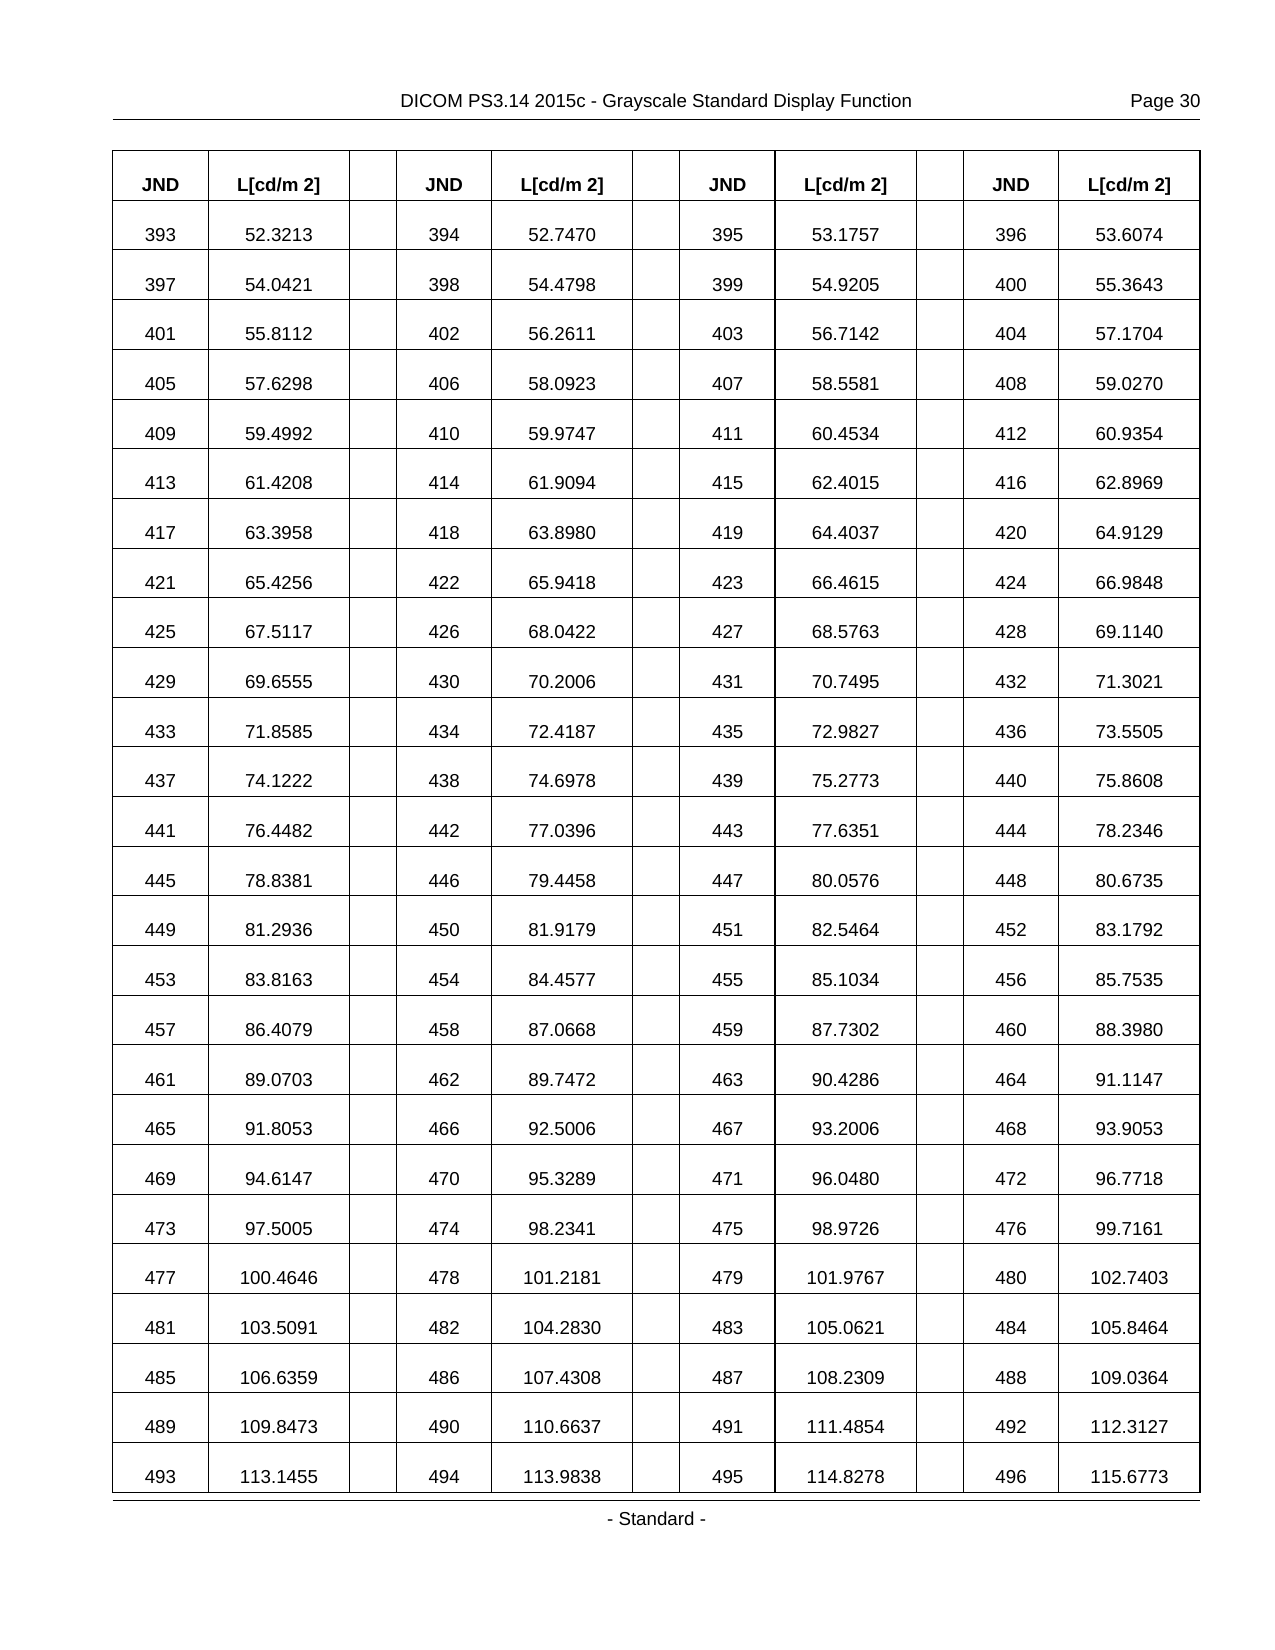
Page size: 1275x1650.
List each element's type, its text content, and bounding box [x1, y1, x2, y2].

table_cell 453 [113, 946, 208, 995]
table_cell 111.4854 [776, 1393, 916, 1442]
table_cell 69.1140 [1059, 598, 1199, 647]
table_cell 479 [680, 1244, 774, 1293]
table_cell 58.0923 [492, 350, 632, 398]
table_cell 109.0364 [1059, 1344, 1199, 1392]
table_cell 418 [397, 499, 491, 547]
table_cell [633, 1095, 679, 1144]
table_cell 105.8464 [1059, 1294, 1199, 1342]
table_cell 466 [397, 1095, 491, 1144]
table_cell 80.6735 [1059, 847, 1199, 895]
table_cell 431 [680, 648, 774, 697]
table_cell [633, 350, 679, 398]
table_cell 464 [964, 1045, 1058, 1094]
table_cell 393 [113, 201, 208, 249]
table_cell 53.1757 [776, 201, 916, 249]
table_cell [917, 946, 963, 995]
table_cell 61.4208 [209, 449, 349, 498]
table_cell 488 [964, 1344, 1058, 1392]
table_cell 441 [113, 797, 208, 846]
table_cell [633, 946, 679, 995]
table_cell 424 [964, 549, 1058, 597]
table_cell 62.4015 [776, 449, 916, 498]
table_cell [917, 400, 963, 448]
table_cell 108.2309 [776, 1344, 916, 1392]
table_cell 54.9205 [776, 250, 916, 299]
table_cell 489 [113, 1393, 208, 1442]
table_cell 103.5091 [209, 1294, 349, 1342]
table_cell [350, 549, 396, 597]
table_cell [917, 1393, 963, 1442]
table_cell 456 [964, 946, 1058, 995]
table_cell 455 [680, 946, 774, 995]
table_cell 457 [113, 996, 208, 1044]
table_cell [350, 400, 396, 448]
table_cell 494 [397, 1443, 491, 1492]
table_cell [917, 648, 963, 697]
table_cell 56.2611 [492, 300, 632, 349]
table_cell 101.2181 [492, 1244, 632, 1293]
table_cell [633, 1244, 679, 1293]
table_cell [350, 698, 396, 746]
table_cell 89.0703 [209, 1045, 349, 1094]
table_cell 94.6147 [209, 1145, 349, 1193]
table_cell 415 [680, 449, 774, 498]
table_cell 102.7403 [1059, 1244, 1199, 1293]
table_cell 78.2346 [1059, 797, 1199, 846]
table_cell 57.6298 [209, 350, 349, 398]
table_cell [917, 300, 963, 349]
table_cell 105.0621 [776, 1294, 916, 1342]
table_cell 492 [964, 1393, 1058, 1442]
table_cell [633, 499, 679, 547]
table_cell 75.2773 [776, 747, 916, 796]
table_cell 480 [964, 1244, 1058, 1293]
table_cell [917, 1045, 963, 1094]
table_cell [633, 250, 679, 299]
table_cell 72.4187 [492, 698, 632, 746]
table_cell [917, 1443, 963, 1492]
table_cell [633, 549, 679, 597]
table_cell 52.7470 [492, 201, 632, 249]
table_cell 449 [113, 896, 208, 945]
table_cell 476 [964, 1195, 1058, 1243]
table_cell 79.4458 [492, 847, 632, 895]
table_cell [633, 1393, 679, 1442]
table_cell 114.8278 [776, 1443, 916, 1492]
table_cell 93.2006 [776, 1095, 916, 1144]
table_cell [917, 747, 963, 796]
table_cell 443 [680, 797, 774, 846]
table_header JND [964, 151, 1058, 200]
table_cell 76.4482 [209, 797, 349, 846]
table_cell 98.2341 [492, 1195, 632, 1243]
table_cell 432 [964, 648, 1058, 697]
table_cell 448 [964, 847, 1058, 895]
table_cell 101.9767 [776, 1244, 916, 1293]
table_cell 91.8053 [209, 1095, 349, 1144]
table_cell 59.4992 [209, 400, 349, 448]
table_cell 451 [680, 896, 774, 945]
table_cell [350, 648, 396, 697]
table_cell 404 [964, 300, 1058, 349]
table_cell 471 [680, 1145, 774, 1193]
table_cell 460 [964, 996, 1058, 1044]
table_cell 425 [113, 598, 208, 647]
table_header [633, 151, 679, 200]
table_cell 437 [113, 747, 208, 796]
table_cell 442 [397, 797, 491, 846]
table_cell 405 [113, 350, 208, 398]
table_cell 58.5581 [776, 350, 916, 398]
table_cell 486 [397, 1344, 491, 1392]
table_cell 77.6351 [776, 797, 916, 846]
table_cell 71.3021 [1059, 648, 1199, 697]
table_cell 60.9354 [1059, 400, 1199, 448]
table_cell 409 [113, 400, 208, 448]
table_cell 473 [113, 1195, 208, 1243]
table_cell [917, 1095, 963, 1144]
table_cell 459 [680, 996, 774, 1044]
table_cell 68.0422 [492, 598, 632, 647]
table_cell 462 [397, 1045, 491, 1094]
table_cell 422 [397, 549, 491, 597]
table_cell 80.0576 [776, 847, 916, 895]
table_cell 411 [680, 400, 774, 448]
table_cell [350, 747, 396, 796]
table_cell [350, 1393, 396, 1442]
table_cell 400 [964, 250, 1058, 299]
table_cell 465 [113, 1095, 208, 1144]
table_cell 57.1704 [1059, 300, 1199, 349]
table_cell [917, 201, 963, 249]
table_cell 115.6773 [1059, 1443, 1199, 1492]
table_cell 78.8381 [209, 847, 349, 895]
table_cell 423 [680, 549, 774, 597]
table_cell [350, 499, 396, 547]
table_cell 85.7535 [1059, 946, 1199, 995]
table_cell 420 [964, 499, 1058, 547]
table_cell [633, 1344, 679, 1392]
table_header JND [680, 151, 774, 200]
table_cell 408 [964, 350, 1058, 398]
table_cell 403 [680, 300, 774, 349]
table_cell 427 [680, 598, 774, 647]
table_cell 91.1147 [1059, 1045, 1199, 1094]
table_cell 454 [397, 946, 491, 995]
table_cell 74.6978 [492, 747, 632, 796]
table_cell 97.5005 [209, 1195, 349, 1243]
table_cell 438 [397, 747, 491, 796]
table_cell [917, 598, 963, 647]
table_cell 485 [113, 1344, 208, 1392]
table_header [350, 151, 396, 200]
table_cell 467 [680, 1095, 774, 1144]
table_cell 493 [113, 1443, 208, 1492]
table_cell 463 [680, 1045, 774, 1094]
table_cell 93.9053 [1059, 1095, 1199, 1144]
table_cell 112.3127 [1059, 1393, 1199, 1442]
table_cell 495 [680, 1443, 774, 1492]
table_cell [350, 896, 396, 945]
table_cell 487 [680, 1344, 774, 1392]
table_cell 469 [113, 1145, 208, 1193]
table_cell [350, 1095, 396, 1144]
table_cell 88.3980 [1059, 996, 1199, 1044]
table_cell [917, 499, 963, 547]
table_cell 54.0421 [209, 250, 349, 299]
table_cell 113.9838 [492, 1443, 632, 1492]
table_cell 107.4308 [492, 1344, 632, 1392]
table_cell 67.5117 [209, 598, 349, 647]
table_cell 430 [397, 648, 491, 697]
table_cell [350, 1145, 396, 1193]
table_cell 110.6637 [492, 1393, 632, 1442]
table_cell 445 [113, 847, 208, 895]
table_cell [917, 698, 963, 746]
table_cell 83.8163 [209, 946, 349, 995]
table_cell 75.8608 [1059, 747, 1199, 796]
table_cell 65.9418 [492, 549, 632, 597]
table_cell [350, 1443, 396, 1492]
table_cell 83.1792 [1059, 896, 1199, 945]
table_cell [633, 1145, 679, 1193]
table_cell 426 [397, 598, 491, 647]
table_cell 81.2936 [209, 896, 349, 945]
table_cell [350, 449, 396, 498]
table_cell 481 [113, 1294, 208, 1342]
table_cell [350, 1294, 396, 1342]
table_cell [350, 1244, 396, 1293]
table_cell 398 [397, 250, 491, 299]
table_cell 96.7718 [1059, 1145, 1199, 1193]
table_cell 64.9129 [1059, 499, 1199, 547]
table_cell [633, 1443, 679, 1492]
table_cell 69.6555 [209, 648, 349, 697]
table_cell [633, 648, 679, 697]
table_cell 413 [113, 449, 208, 498]
table_cell 397 [113, 250, 208, 299]
table_cell 482 [397, 1294, 491, 1342]
table_cell 402 [397, 300, 491, 349]
table_cell 99.7161 [1059, 1195, 1199, 1243]
table_cell [633, 847, 679, 895]
table_cell 461 [113, 1045, 208, 1094]
table_cell 60.4534 [776, 400, 916, 448]
table_cell 428 [964, 598, 1058, 647]
table_cell 85.1034 [776, 946, 916, 995]
table_cell 104.2830 [492, 1294, 632, 1342]
table_cell [350, 250, 396, 299]
table_cell 440 [964, 747, 1058, 796]
table_cell 89.7472 [492, 1045, 632, 1094]
table_cell 113.1455 [209, 1443, 349, 1492]
table_cell [633, 598, 679, 647]
table_cell [633, 747, 679, 796]
table_cell [917, 350, 963, 398]
table_cell 395 [680, 201, 774, 249]
table_cell 70.2006 [492, 648, 632, 697]
table_cell [917, 996, 963, 1044]
table_cell 86.4079 [209, 996, 349, 1044]
table_header L[cd/m 2] [1059, 151, 1199, 200]
table_cell [917, 1344, 963, 1392]
table_cell [350, 1344, 396, 1392]
table_cell 59.0270 [1059, 350, 1199, 398]
table_cell 450 [397, 896, 491, 945]
table_cell [633, 400, 679, 448]
table_cell [633, 201, 679, 249]
table_cell 407 [680, 350, 774, 398]
table_cell 59.9747 [492, 400, 632, 448]
table_cell 439 [680, 747, 774, 796]
table_cell [917, 449, 963, 498]
table_cell [350, 996, 396, 1044]
table_cell 429 [113, 648, 208, 697]
table_header JND [397, 151, 491, 200]
table_cell 447 [680, 847, 774, 895]
table_cell [917, 797, 963, 846]
table_cell 401 [113, 300, 208, 349]
table_header JND [113, 151, 208, 200]
table_cell 109.8473 [209, 1393, 349, 1442]
table_cell 399 [680, 250, 774, 299]
table_cell 70.7495 [776, 648, 916, 697]
table_cell 92.5006 [492, 1095, 632, 1144]
table_cell [633, 1294, 679, 1342]
table_cell 74.1222 [209, 747, 349, 796]
table_cell [350, 1045, 396, 1094]
table_cell 84.4577 [492, 946, 632, 995]
table_cell [350, 946, 396, 995]
table_header L[cd/m 2] [492, 151, 632, 200]
table_cell 56.7142 [776, 300, 916, 349]
table_header L[cd/m 2] [209, 151, 349, 200]
table_cell 95.3289 [492, 1145, 632, 1193]
table_cell [350, 350, 396, 398]
table_cell [350, 847, 396, 895]
table_cell 483 [680, 1294, 774, 1342]
table_cell 475 [680, 1195, 774, 1243]
table_cell [633, 1195, 679, 1243]
table_cell 433 [113, 698, 208, 746]
table_cell 55.8112 [209, 300, 349, 349]
table_cell 452 [964, 896, 1058, 945]
table_cell 396 [964, 201, 1058, 249]
table_cell 77.0396 [492, 797, 632, 846]
table_cell 446 [397, 847, 491, 895]
table_cell 477 [113, 1244, 208, 1293]
table_cell 419 [680, 499, 774, 547]
table_cell [917, 250, 963, 299]
table_cell [917, 847, 963, 895]
table_cell 52.3213 [209, 201, 349, 249]
table_header [917, 151, 963, 200]
table_cell 54.4798 [492, 250, 632, 299]
table_cell 81.9179 [492, 896, 632, 945]
table_cell 478 [397, 1244, 491, 1293]
table_cell 65.4256 [209, 549, 349, 597]
table_cell 410 [397, 400, 491, 448]
table_cell 71.8585 [209, 698, 349, 746]
table_cell [350, 201, 396, 249]
table_cell 490 [397, 1393, 491, 1442]
table_cell 55.3643 [1059, 250, 1199, 299]
table_cell 53.6074 [1059, 201, 1199, 249]
table_cell 87.7302 [776, 996, 916, 1044]
table_cell [633, 1045, 679, 1094]
table_cell 491 [680, 1393, 774, 1442]
table_cell [633, 896, 679, 945]
table_cell [633, 300, 679, 349]
table_cell 468 [964, 1095, 1058, 1144]
table_cell [917, 1145, 963, 1193]
table_cell 412 [964, 400, 1058, 448]
table_cell 73.5505 [1059, 698, 1199, 746]
table_cell 458 [397, 996, 491, 1044]
table_cell 63.3958 [209, 499, 349, 547]
table_cell 406 [397, 350, 491, 398]
table_cell 484 [964, 1294, 1058, 1342]
table_cell [633, 698, 679, 746]
table_cell 87.0668 [492, 996, 632, 1044]
table_cell 472 [964, 1145, 1058, 1193]
table_cell [917, 549, 963, 597]
table_cell 394 [397, 201, 491, 249]
table_cell [350, 797, 396, 846]
table_cell 96.0480 [776, 1145, 916, 1193]
table_cell 100.4646 [209, 1244, 349, 1293]
table_cell 98.9726 [776, 1195, 916, 1243]
table_cell 82.5464 [776, 896, 916, 945]
table_cell 470 [397, 1145, 491, 1193]
table_cell 417 [113, 499, 208, 547]
table_cell 72.9827 [776, 698, 916, 746]
table_cell 496 [964, 1443, 1058, 1492]
table_cell 444 [964, 797, 1058, 846]
table_cell 106.6359 [209, 1344, 349, 1392]
table_cell 414 [397, 449, 491, 498]
table_cell [917, 1195, 963, 1243]
table_cell [350, 598, 396, 647]
table_cell 62.8969 [1059, 449, 1199, 498]
table_cell [633, 797, 679, 846]
table_cell 436 [964, 698, 1058, 746]
table_cell 435 [680, 698, 774, 746]
table_cell 66.4615 [776, 549, 916, 597]
table_header L[cd/m 2] [776, 151, 916, 200]
table_cell 66.9848 [1059, 549, 1199, 597]
table_cell 421 [113, 549, 208, 597]
table_cell 63.8980 [492, 499, 632, 547]
table_cell [917, 896, 963, 945]
table_cell [350, 1195, 396, 1243]
table_cell 474 [397, 1195, 491, 1243]
table_cell 416 [964, 449, 1058, 498]
table_cell [917, 1244, 963, 1293]
table_cell [633, 996, 679, 1044]
table_cell [633, 449, 679, 498]
table_cell 64.4037 [776, 499, 916, 547]
table_cell 434 [397, 698, 491, 746]
table_cell [350, 300, 396, 349]
table_cell 90.4286 [776, 1045, 916, 1094]
table_cell [917, 1294, 963, 1342]
table_cell 68.5763 [776, 598, 916, 647]
table_cell 61.9094 [492, 449, 632, 498]
